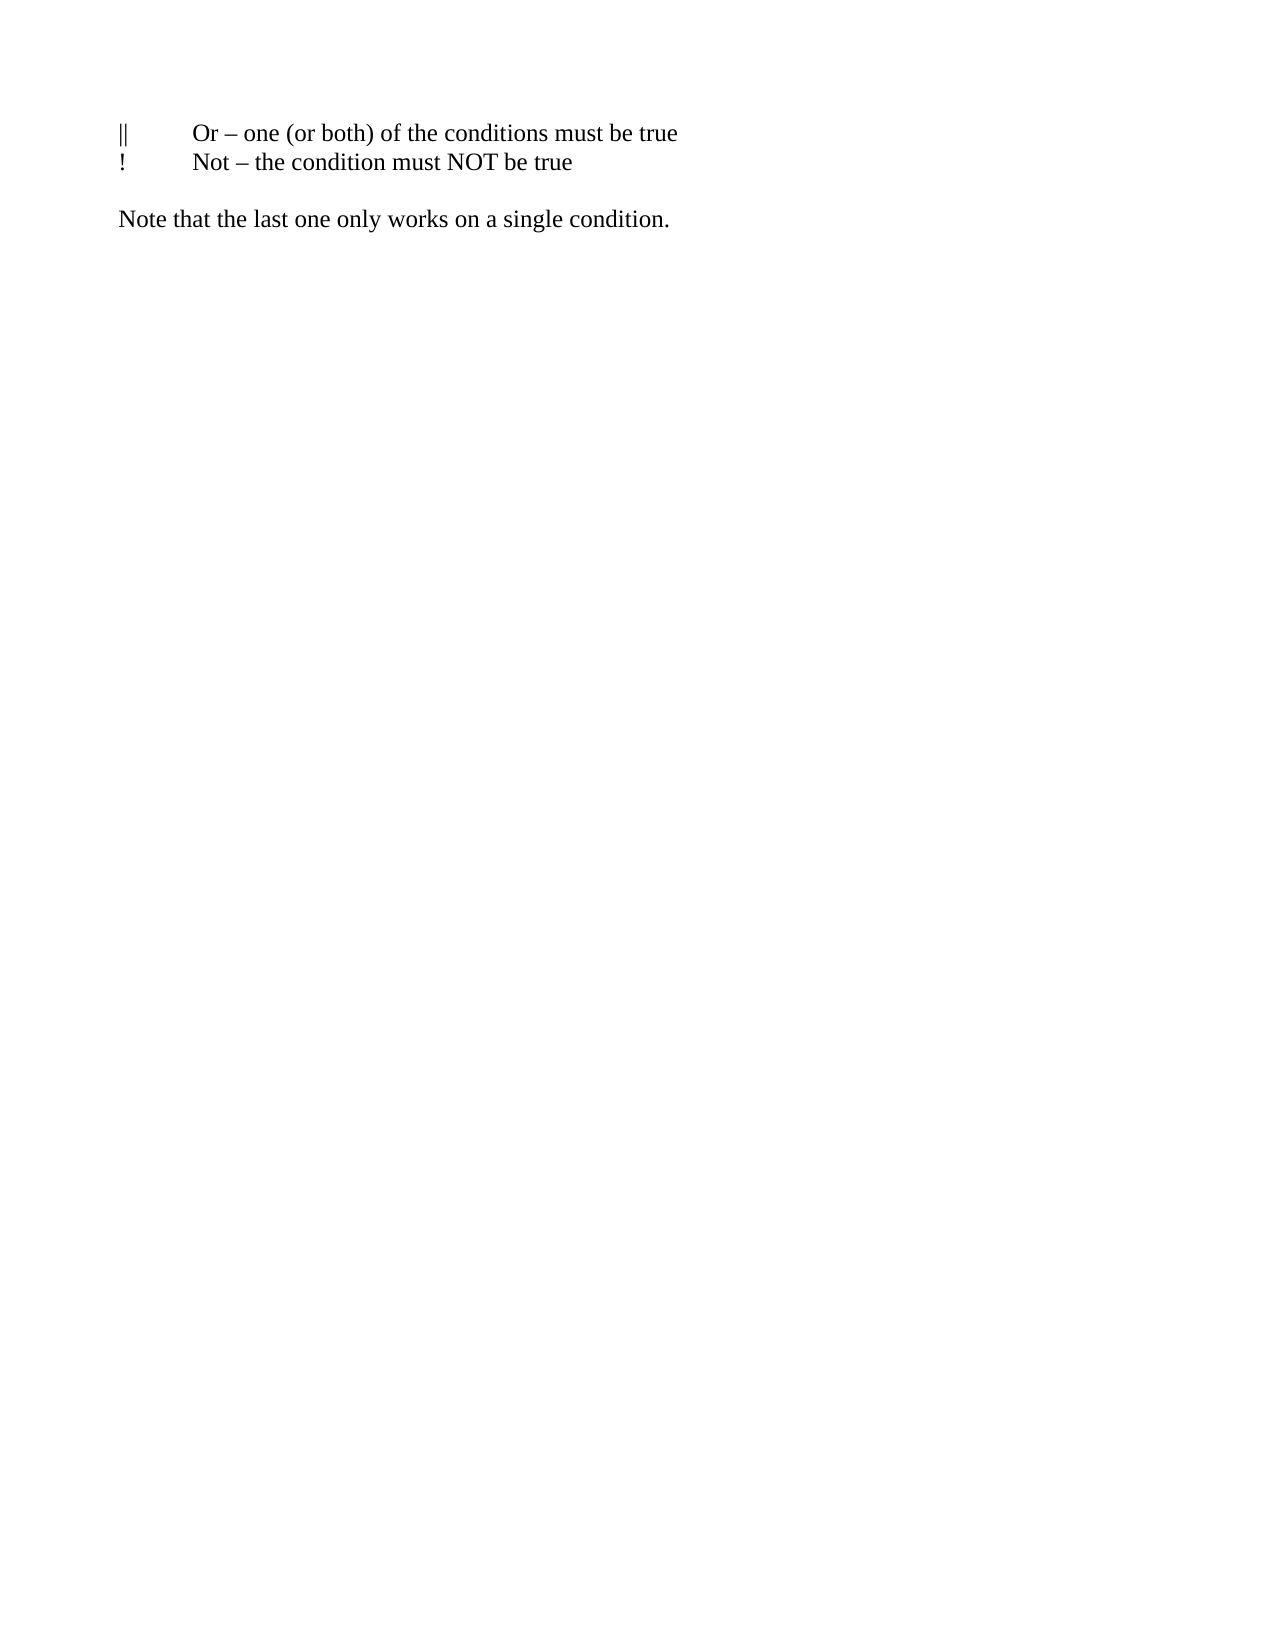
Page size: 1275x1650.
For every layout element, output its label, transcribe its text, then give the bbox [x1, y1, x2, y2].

text Note that the last one only works on a single condition. [118, 204, 1157, 233]
text ! Not – the condition must NOT be true [118, 147, 1157, 176]
text || Or – one (or both) of the conditions must be true [118, 118, 1157, 147]
